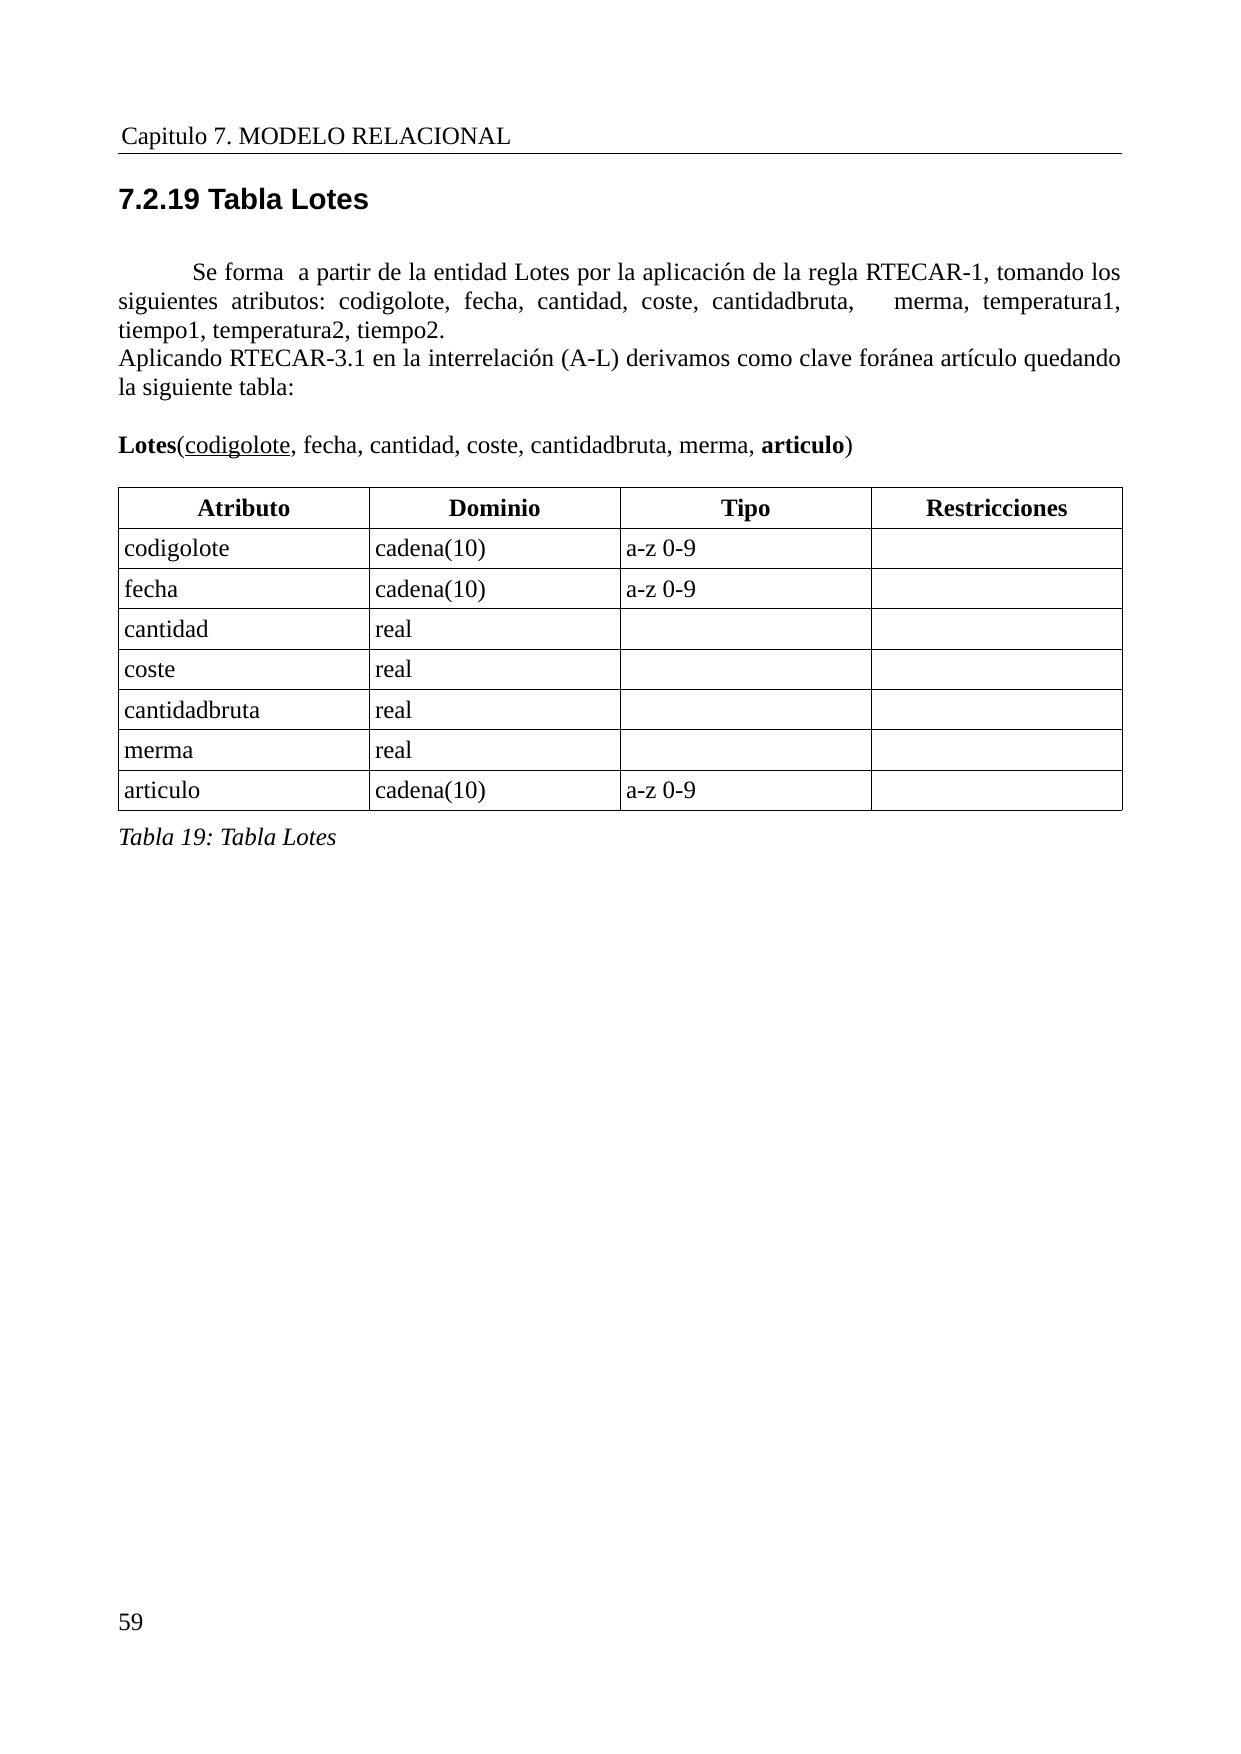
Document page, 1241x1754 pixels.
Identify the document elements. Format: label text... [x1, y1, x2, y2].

table_cell a-z 0-9 [621, 771, 871, 810]
text Aplicando RTECAR-3.1 en la interrelación (A-L) derivamos como clave foránea artículo quedando la siguiente tabla: [118, 343, 1122, 401]
table_cell real [370, 650, 620, 689]
text Tabla 19: Tabla Lotes [118, 822, 1122, 851]
text Se forma a partir de la entidad Lotes por la aplicación de la regla RTECAR-1, tomando los siguientes atributos: codigolote, fecha, cantidad, coste, cantidadbruta, merma, temperatura1, tiempo1, temperatura2, tiempo2. [118, 257, 1122, 343]
table_cell real [370, 609, 620, 648]
table_cell cantidadbruta [119, 690, 369, 729]
subtitle 7.2.19 Tabla Lotes [118, 182, 1122, 216]
table_cell [621, 650, 871, 689]
table_header Atributo [119, 488, 369, 528]
table_cell a-z 0-9 [621, 529, 871, 568]
table_cell [872, 690, 1122, 729]
table_cell a-z 0-9 [621, 569, 871, 608]
table_header Dominio [370, 488, 620, 528]
table_header Restricciones [872, 488, 1122, 528]
table_cell articulo [119, 771, 369, 810]
table_cell [872, 650, 1122, 689]
table_cell [621, 730, 871, 769]
table_cell [872, 609, 1122, 648]
table_cell [872, 529, 1122, 568]
text Lotes(codigolote, fecha, cantidad, coste, cantidadbruta, merma, articulo) [118, 430, 1122, 458]
table_cell real [370, 730, 620, 769]
table_cell cadena(10) [370, 771, 620, 810]
table_cell cantidad [119, 609, 369, 648]
table_cell [872, 771, 1122, 810]
table_cell cadena(10) [370, 529, 620, 568]
table_header Tipo [621, 488, 871, 528]
table_cell [621, 690, 871, 729]
table_cell [872, 569, 1122, 608]
table_cell [872, 730, 1122, 769]
table_cell cadena(10) [370, 569, 620, 608]
table_cell real [370, 690, 620, 729]
table_cell coste [119, 650, 369, 689]
table_cell codigolote [119, 529, 369, 568]
table_cell merma [119, 730, 369, 769]
table_cell [621, 609, 871, 648]
table_cell fecha [119, 569, 369, 608]
